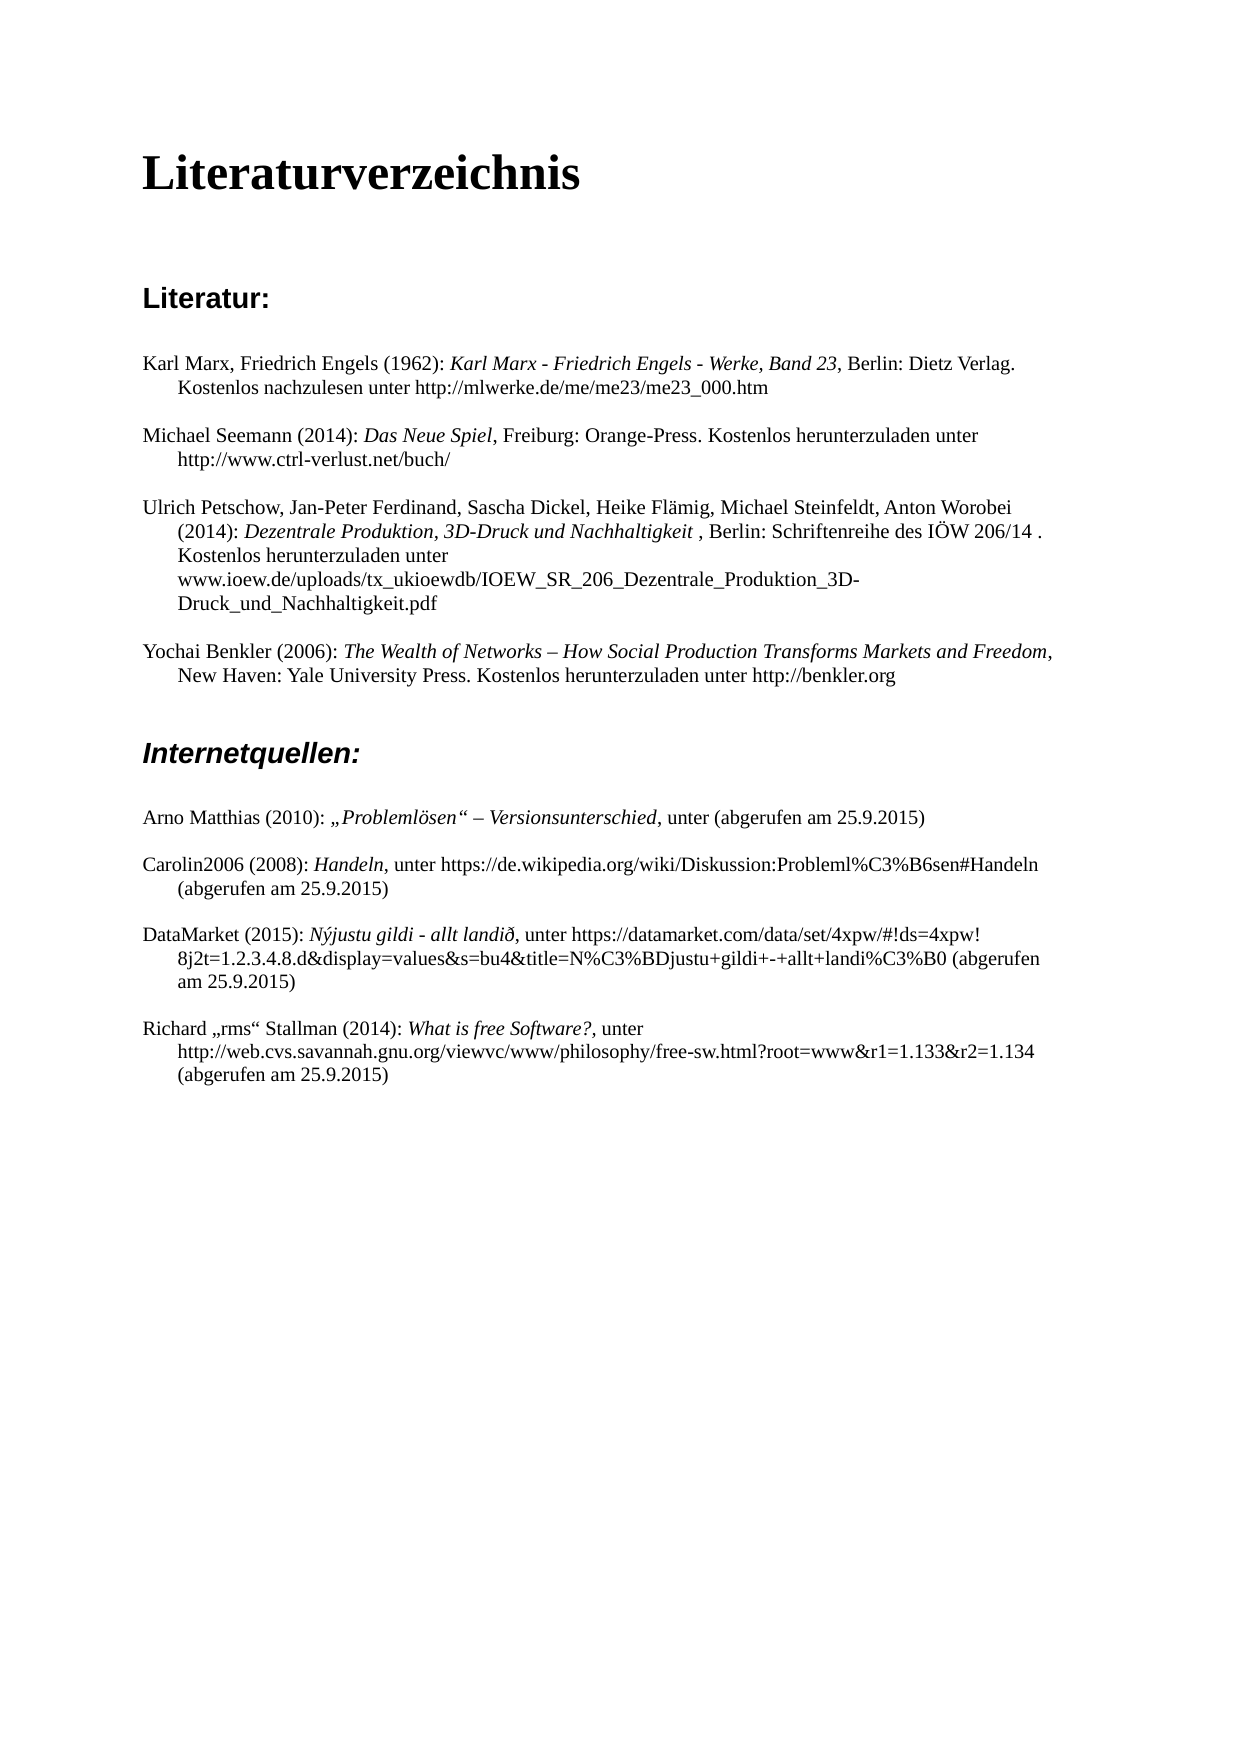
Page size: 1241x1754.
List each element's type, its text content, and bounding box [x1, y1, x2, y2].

text Karl Marx, Friedrich Engels (1962): Karl Marx - Friedrich Engels - Werke, Band 23, Berlin: Dietz Verlag. Kostenlos nachzulesen unter http://mlwerke.de/me/me23/me23_000.htm [142, 351, 1055, 399]
text Carolin2006 (2008): Handeln, unter https://de.wikipedia.org/wiki/Diskussion:Probleml%C3%B6sen#Handeln (abgerufen am 25.9.2015) [142, 853, 1055, 899]
text Michael Seemann (2014): Das Neue Spiel, Freiburg: Orange-Press. Kostenlos herunterzuladen unter http://www.ctrl-verlust.net/buch/ [142, 423, 1055, 471]
text Arno Matthias (2010): „Problemlösen“ – Versionsunterschied, unter (abgerufen am 25.9.2015) [142, 805, 1055, 829]
subtitle Literaturverzeichnis [142, 143, 1055, 201]
subtitle Internetquellen: [142, 736, 1055, 769]
text Richard „rms“ Stallman (2014): What is free Software?, unter http://web.cvs.savannah.gnu.org/viewvc/www/philosophy/free-sw.html?root=www&r1=1.133&r2=1.134 (abgerufen am 25.9.2015) [142, 1016, 1055, 1086]
text Yochai Benkler (2006): The Wealth of Networks – How Social Production Transforms Markets and Freedom, New Haven: Yale University Press. Kostenlos herunterzuladen unter http://benkler.org [142, 639, 1055, 687]
text Ulrich Petschow, Jan-Peter Ferdinand, Sascha Dickel, Heike Flämig, Michael Steinfeldt, Anton Worobei (2014): Dezentrale Produktion, 3D-Druck und Nachhaltigkeit , Berlin: Schriftenreihe des IÖW 206/14 . Kostenlos herunterzuladen unter www.ioew.de/uploads/tx_ukioewdb/IOEW_SR_206_Dezentrale_Produktion_3D-Druck_und_Nachhaltigkeit.pdf [142, 495, 1055, 615]
subtitle Literatur: [142, 281, 1055, 315]
text DataMarket (2015): Nýjustu gildi - allt landið, unter https://datamarket.com/data/set/4xpw/#!ds=4xpw!8j2t=1.2.3.4.8.d&display=values&s=bu4&title=N%C3%BDjustu+gildi+-+allt+landi%C3%B0 (abgerufen am 25.9.2015) [142, 923, 1055, 993]
